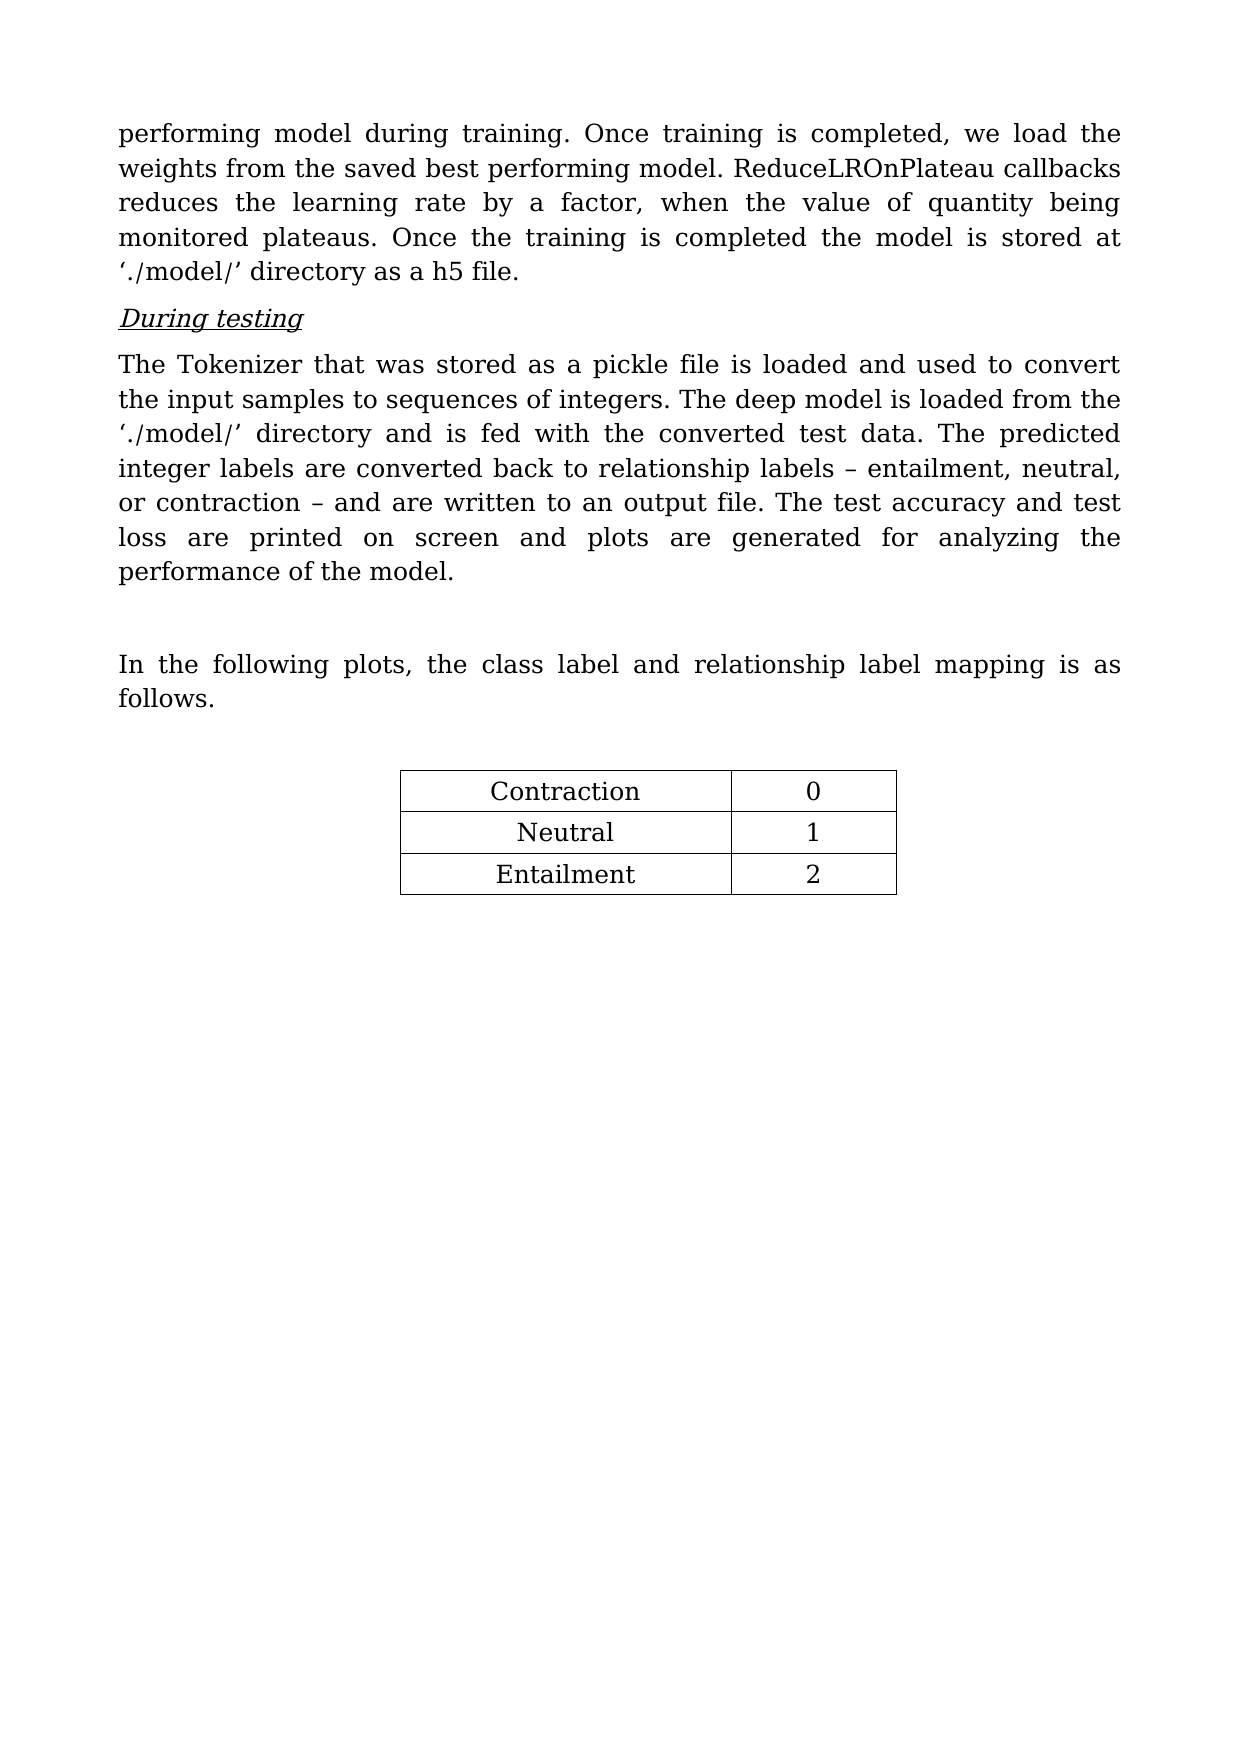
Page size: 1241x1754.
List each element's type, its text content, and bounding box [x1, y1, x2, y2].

table_header Contraction [401, 771, 731, 811]
text The Tokenizer that was stored as a pickle file is loaded and used to convert the input samples to sequences of integers. The deep model is loaded from the ‘./model/’ directory and is fed with the converted test data. The predicted integer labels are converted back to relationship labels – entailment, neutral, or contraction – and are written to an output file. The test accuracy and test loss are printed on screen and plots are generated for analyzing the performance of the model. [118, 349, 1122, 586]
text In the following plots, the class label and relationship label mapping is as follows. [118, 648, 1122, 713]
table_cell 1 [732, 812, 896, 853]
table_cell Neutral [401, 812, 731, 853]
table_cell Entailment [401, 854, 731, 894]
table_header 0 [732, 771, 896, 811]
text performing model during training. Once training is completed, we load the weights from the saved best performing model. ReduceLROnPlateau callbacks reduces the learning rate by a factor, when the value of quantity being monitored plateaus. Once the training is completed the model is stored at ‘./model/’ directory as a h5 file. [118, 118, 1122, 286]
text During testing [118, 302, 1122, 332]
table_cell 2 [732, 854, 896, 894]
